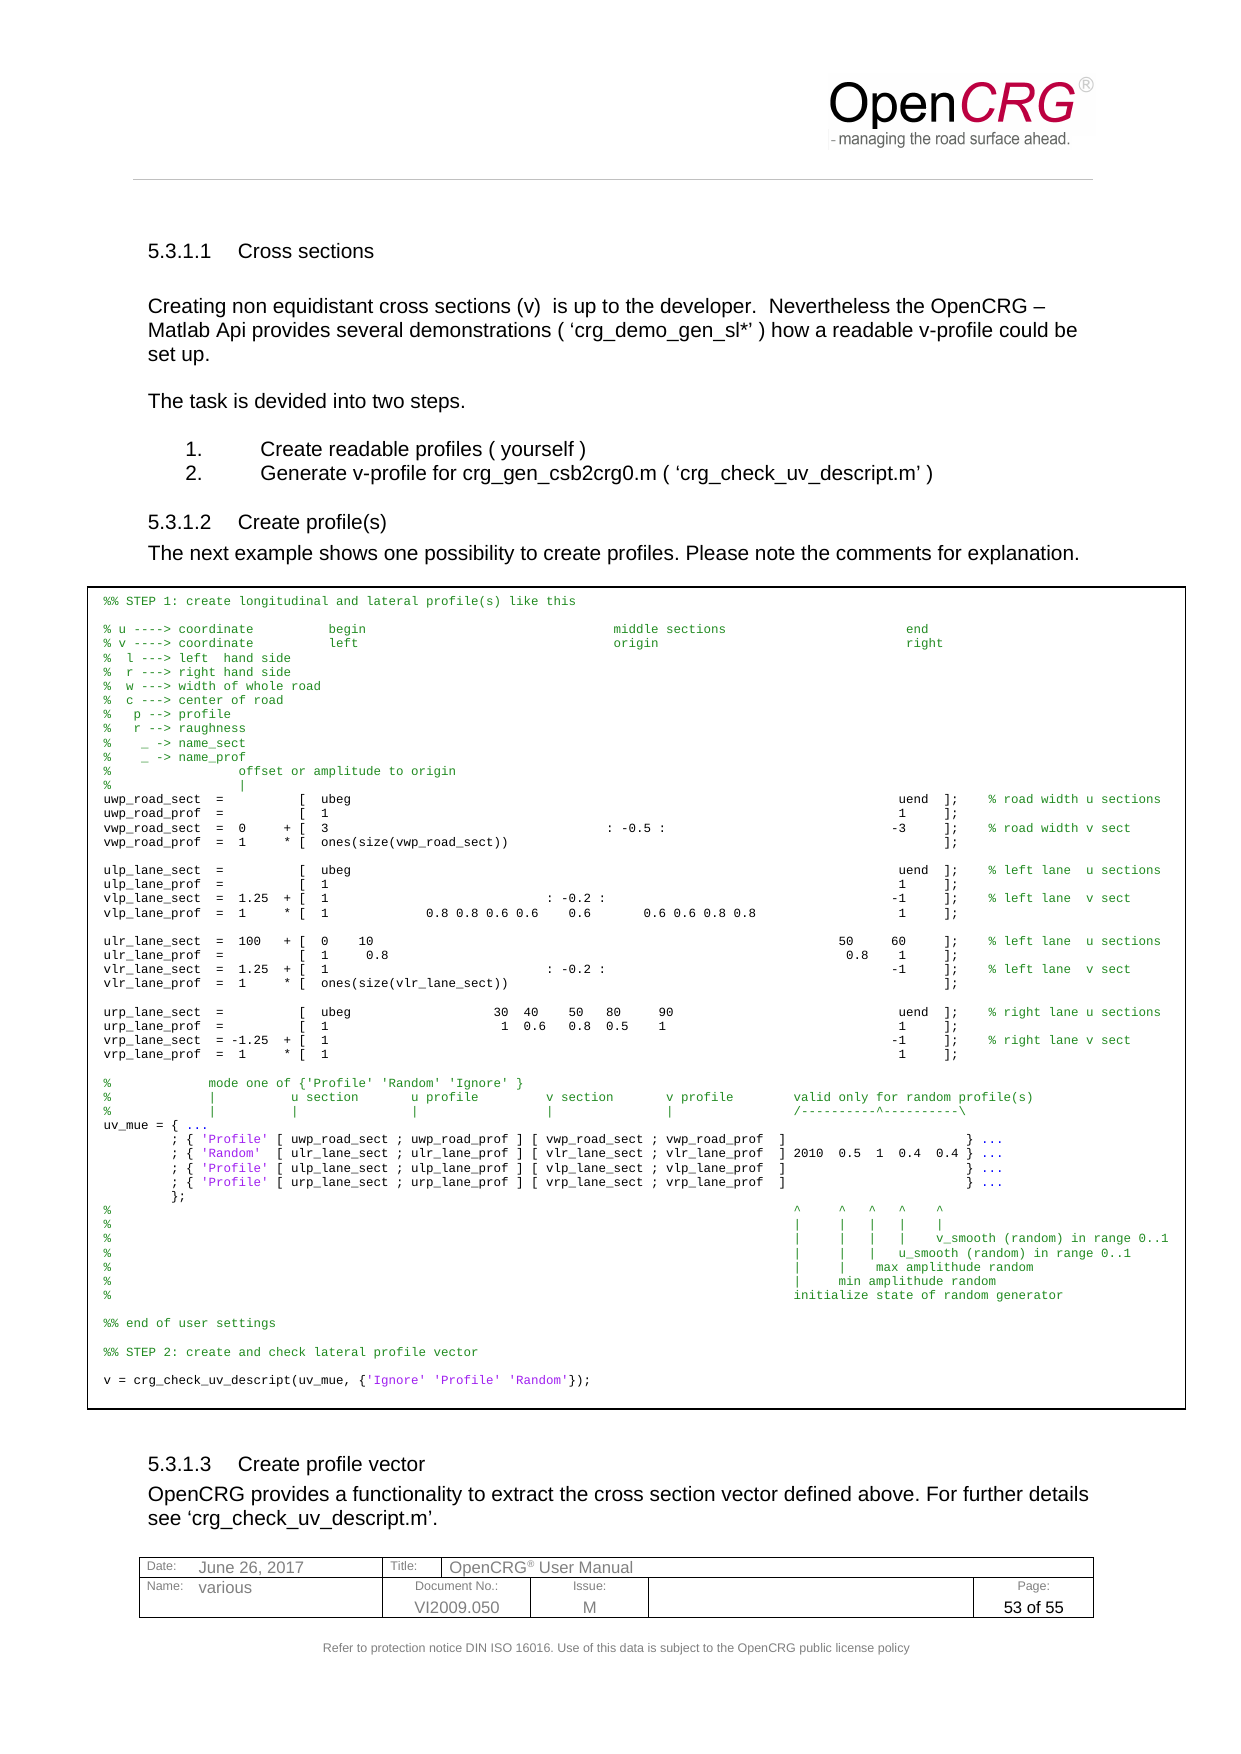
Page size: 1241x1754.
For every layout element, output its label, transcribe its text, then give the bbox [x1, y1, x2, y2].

text ulr_lane_sect = 100 + [ 0 10 50 60 ]; % left lane u sections [103, 935, 1170, 949]
text %% STEP 1: create longitudinal and lateral profile(s) like this [103, 595, 1170, 609]
text ; { 'Profile' [ uwp_road_sect ; uwp_road_prof ] [ vwp_road_sect ; vwp_road_prof ] } ... [103, 1133, 1170, 1147]
text % mode one of {'Profile' 'Random' 'Ignore' } [103, 1077, 1170, 1091]
list Create readable profiles ( yourself ) [185, 437, 1093, 461]
text % | | | | v_smooth (random) in range 0..1 [103, 1232, 1170, 1247]
subtitle Create profile(s) [148, 510, 1093, 534]
text The task is devided into two steps. [148, 389, 1093, 413]
text % u ----> coordinate begin middle sections end [103, 623, 1170, 637]
text % _ -> name_sect [103, 737, 1170, 751]
text vlp_lane_sect = 1.25 + [ 1 : -0.2 : -1 ]; % left lane v sect [103, 892, 1170, 907]
text The next example shows one possibility to create profiles. Please note the comments for explanation. [148, 540, 1093, 564]
picture [828, 73, 1096, 150]
text % ^ ^ ^ ^ ^ [103, 1204, 1170, 1218]
text vlr_lane_prof = 1 * [ ones(size(vlr_lane_sect)) ]; [103, 977, 1170, 992]
text ulp_lane_sect = [ ubeg uend ]; % left lane u sections [103, 864, 1170, 878]
text ; { 'Random' [ ulr_lane_sect ; ulr_lane_prof ] [ vlr_lane_sect ; vlr_lane_prof ] 2010 0.5 1 0.4 0.4 } ... [103, 1147, 1170, 1162]
text % initialize state of random generator [103, 1289, 1170, 1303]
text vwp_road_prof = 1 * [ ones(size(vwp_road_sect)) ]; [103, 836, 1170, 850]
text % _ -> name_prof [103, 751, 1170, 765]
text urp_lane_sect = [ ubeg 30 40 50 80 90 uend ]; % right lane u sections [103, 1006, 1170, 1020]
text % | | | u_smooth (random) in range 0..1 [103, 1247, 1170, 1261]
text uwp_road_prof = [ 1 1 ]; [103, 807, 1170, 822]
text urp_lane_prof = [ 1 1 0.6 0.8 0.5 1 1 ]; [103, 1020, 1170, 1034]
text vlp_lane_prof = 1 * [ 1 0.8 0.8 0.6 0.6 0.6 0.6 0.6 0.8 0.8 1 ]; [103, 907, 1170, 921]
text % c ---> center of road [103, 694, 1170, 708]
text % | [103, 779, 1170, 793]
text ; { 'Profile' [ urp_lane_sect ; urp_lane_prof ] [ vrp_lane_sect ; vrp_lane_prof ] } ... [103, 1176, 1170, 1190]
text Creating non equidistant cross sections (v) is up to the developer. Nevertheless the OpenCRG – Matlab Api provides several demonstrations ( ‘crg_demo_gen_sl*’ ) how a readable v-profile could be set up. [148, 293, 1093, 365]
text vrp_lane_sect = -1.25 + [ 1 -1 ]; % right lane v sect [103, 1034, 1170, 1048]
subtitle Create profile vector [148, 1452, 1093, 1476]
text % | u section u profile v section v profile valid only for random profile(s) [103, 1091, 1170, 1105]
text uwp_road_sect = [ ubeg uend ]; % road width u sections [103, 793, 1170, 807]
text }; [103, 1190, 1170, 1204]
text % v ----> coordinate left origin right [103, 637, 1170, 652]
text %% STEP 2: create and check lateral profile vector [103, 1346, 1170, 1360]
subtitle Cross sections [148, 239, 1093, 263]
text ; { 'Profile' [ ulp_lane_sect ; ulp_lane_prof ] [ vlp_lane_sect ; vlp_lane_prof ] } ... [103, 1162, 1170, 1176]
text % | | | | | /----------^----------\ [103, 1105, 1170, 1119]
text vwp_road_sect = 0 + [ 3 : -0.5 : -3 ]; % road width v sect [103, 822, 1170, 836]
text uv_mue = { ... [103, 1119, 1170, 1133]
text %% end of user settings [103, 1317, 1170, 1332]
text % offset or amplitude to origin [103, 765, 1170, 779]
text ulr_lane_prof = [ 1 0.8 0.8 1 ]; [103, 949, 1170, 963]
text % | | max amplithude random [103, 1261, 1170, 1275]
text % l ---> left hand side [103, 652, 1170, 666]
text % | | | | | [103, 1218, 1170, 1232]
text % r ---> right hand side [103, 666, 1170, 680]
text % w ---> width of whole road [103, 680, 1170, 694]
text vrp_lane_prof = 1 * [ 1 1 ]; [103, 1048, 1170, 1062]
text ulp_lane_prof = [ 1 1 ]; [103, 878, 1170, 892]
text v = crg_check_uv_descript(uv_mue, {'Ignore' 'Profile' 'Random'}); [103, 1374, 1170, 1388]
text % p --> profile [103, 708, 1170, 722]
text % r --> raughness [103, 722, 1170, 737]
text vlr_lane_sect = 1.25 + [ 1 : -0.2 : -1 ]; % left lane v sect [103, 963, 1170, 977]
text % | min amplithude random [103, 1275, 1170, 1289]
list Generate v-profile for crg_gen_csb2crg0.m ( ‘crg_check_uv_descript.m’ ) [185, 461, 1093, 485]
text OpenCRG provides a functionality to extract the cross section vector defined above. For further details see ‘crg_check_uv_descript.m’. [148, 1482, 1093, 1530]
